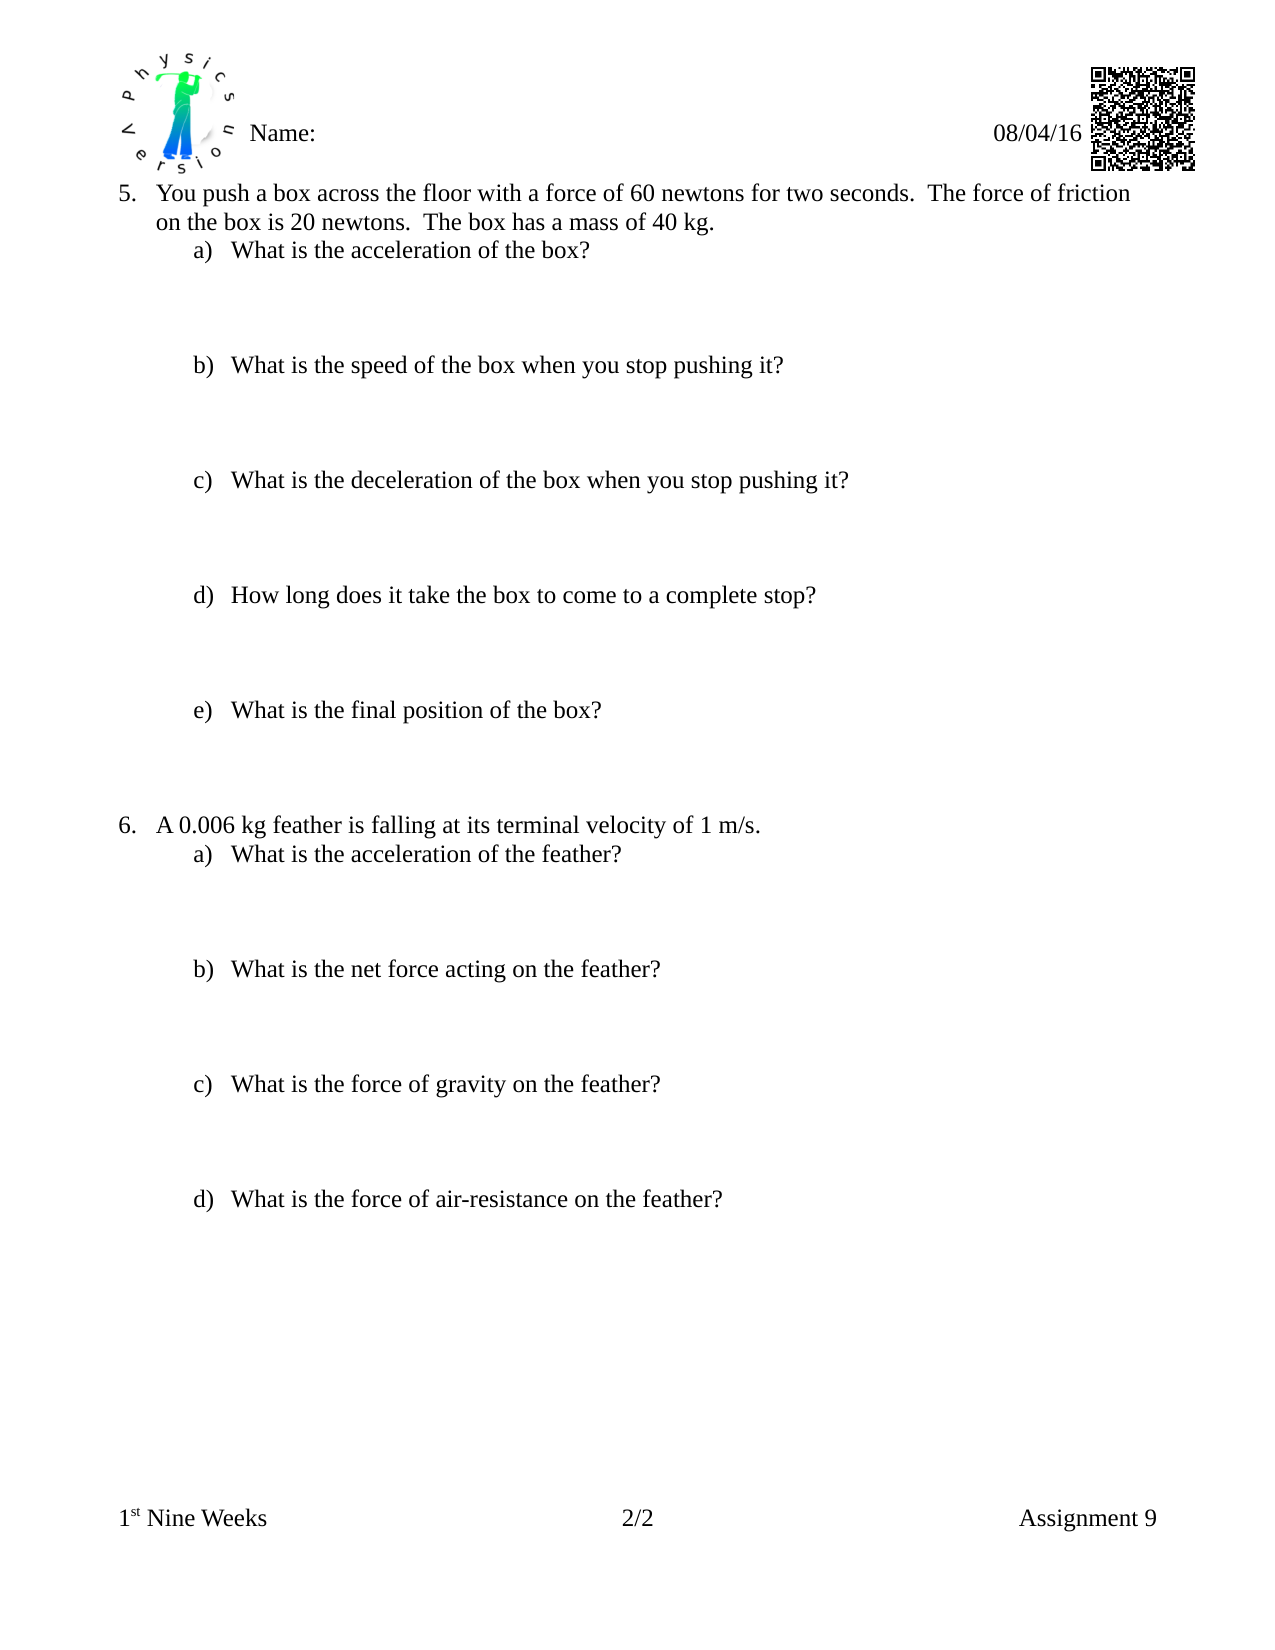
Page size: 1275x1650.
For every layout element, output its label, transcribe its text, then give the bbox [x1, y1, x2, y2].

list What is the deceleration of the box when you stop pushing it? [193, 466, 1157, 494]
list What is the force of air-resistance on the feather? [193, 1184, 1157, 1213]
list What is the speed of the box when you stop pushing it? [193, 351, 1157, 379]
list What is the force of gravity on the feather? [193, 1069, 1157, 1098]
list How long does it take the box to come to a complete stop? [193, 581, 1157, 609]
list What is the acceleration of the box? [193, 236, 1157, 264]
list A 0.006 kg feather is falling at its terminal velocity of 1 m/s. [118, 811, 1157, 839]
list You push a box across the floor with a force of 60 newtons for two seconds. The force of friction on the box is 20 newtons. The box has a mass of 40 kg. [118, 176, 1157, 236]
list What is the net force acting on the feather? [193, 954, 1157, 983]
list What is the final position of the box? [193, 696, 1157, 724]
picture [1082, 58, 1203, 179]
picture [121, 53, 235, 174]
list What is the acceleration of the feather? [193, 839, 1157, 868]
